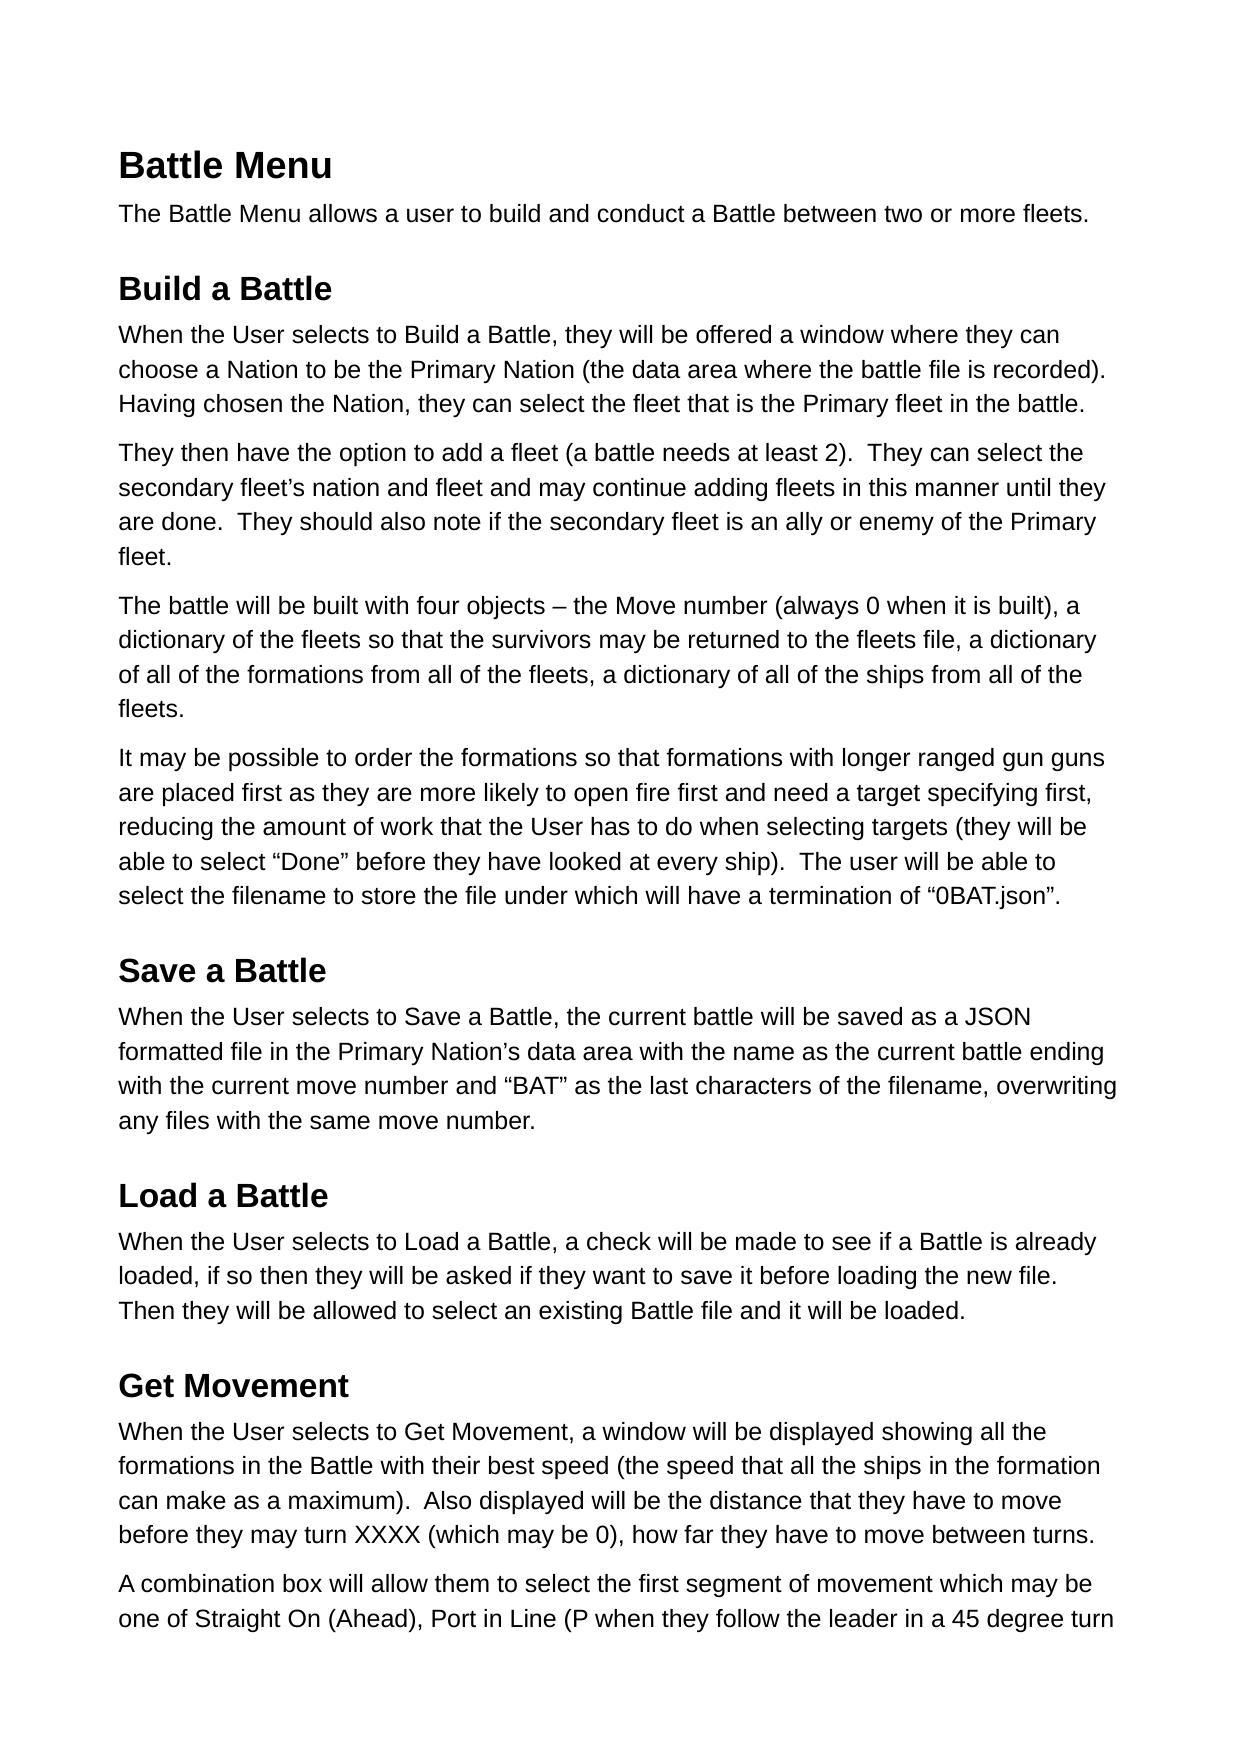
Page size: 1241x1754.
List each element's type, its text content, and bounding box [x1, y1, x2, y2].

subtitle Battle Menu [118, 143, 1122, 187]
text It may be possible to order the formations so that formations with longer ranged gun guns are placed first as they are more likely to open fire first and need a target specifying first, reducing the amount of work that the User has to do when selecting targets (they will be able to select “Done” before they have looked at every ship). The user will be able to select the filename to store the file under which will have a termination of “0BAT.json”. [118, 743, 1122, 910]
text A combination box will allow them to select the first segment of movement which may be one of Straight On (Ahead), Port in Line (P when they follow the leader in a 45 degree turn [118, 1569, 1122, 1632]
subtitle Get Movement [118, 1366, 1122, 1404]
subtitle Save a Battle [118, 951, 1122, 990]
text When the User selects to Save a Battle, the current battle will be saved as a JSON formatted file in the Primary Nation’s data area with the name as the current battle ending with the current move number and “BAT” as the last characters of the filename, overwriting any files with the same move number. [118, 1002, 1122, 1134]
text The battle will be built with four objects – the Move number (always 0 when it is built), a dictionary of the fleets so that the survivors may be returned to the fleets file, a dictionary of all of the formations from all of the fleets, a dictionary of all of the ships from all of the fleets. [118, 591, 1122, 723]
text They then have the option to add a fleet (a battle needs at least 2). They can select the secondary fleet’s nation and fleet and may continue adding fleets in this manner until they are done. They should also note if the secondary fleet is an ally or enemy of the Primary fleet. [118, 438, 1122, 571]
text When the User selects to Get Movement, a window will be displayed showing all the formations in the Battle with their best speed (the speed that all the ships in the formation can make as a maximum). Also displayed will be the distance that they have to move before they may turn XXXX (which may be 0), how far they have to move between turns. [118, 1417, 1122, 1549]
text When the User selects to Load a Battle, a check will be made to see if a Battle is already loaded, if so then they will be asked if they want to save it before loading the new file. Then they will be allowed to select an existing Battle file and it will be loaded. [118, 1227, 1122, 1324]
text The Battle Menu allows a user to build and conduct a Battle between two or more fleets. [118, 199, 1122, 228]
text When the User selects to Build a Battle, they will be offered a window where they can choose a Nation to be the Primary Nation (the data area where the battle file is recorded). Having chosen the Nation, they can select the fleet that is the Primary fleet in the battle. [118, 320, 1122, 418]
subtitle Load a Battle [118, 1176, 1122, 1214]
subtitle Build a Battle [118, 269, 1122, 308]
